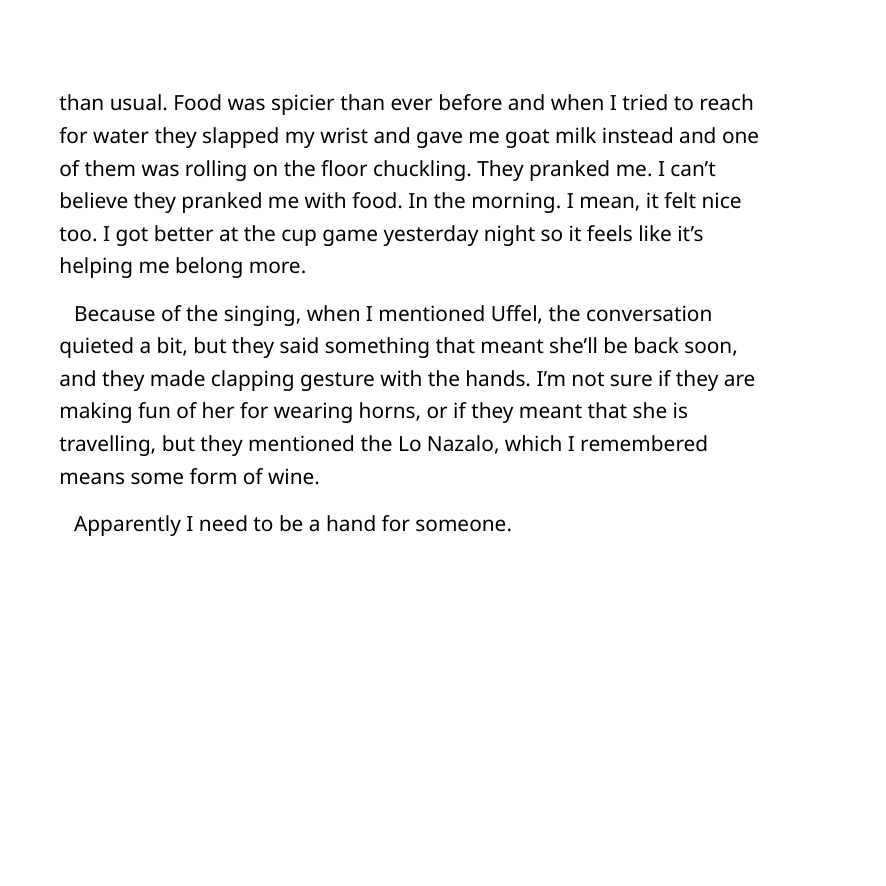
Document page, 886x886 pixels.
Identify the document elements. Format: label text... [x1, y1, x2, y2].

text Because of the singing, when I mentioned Uffel, the conversation quieted a bit, but they said something that meant she’ll be back soon, and they made clapping gesture with the hands. I’m not sure if they are making fun of her for wearing horns, or if they meant that she is travelling, but they mentioned the Lo Nazalo, which I remembered means some form of wine. [59, 299, 768, 490]
text than usual. Food was spicier than ever before and when I tried to reach for water they slapped my wrist and gave me goat milk instead and one of them was rolling on the floor chuckling. They pranked me. I can’t believe they pranked me with food. In the morning. I mean, it felt nice too. I got better at the cup game yesterday night so it feels like it’s helping me belong more. [59, 88, 768, 280]
text Apparently I need to be a hand for someone. [59, 509, 768, 537]
